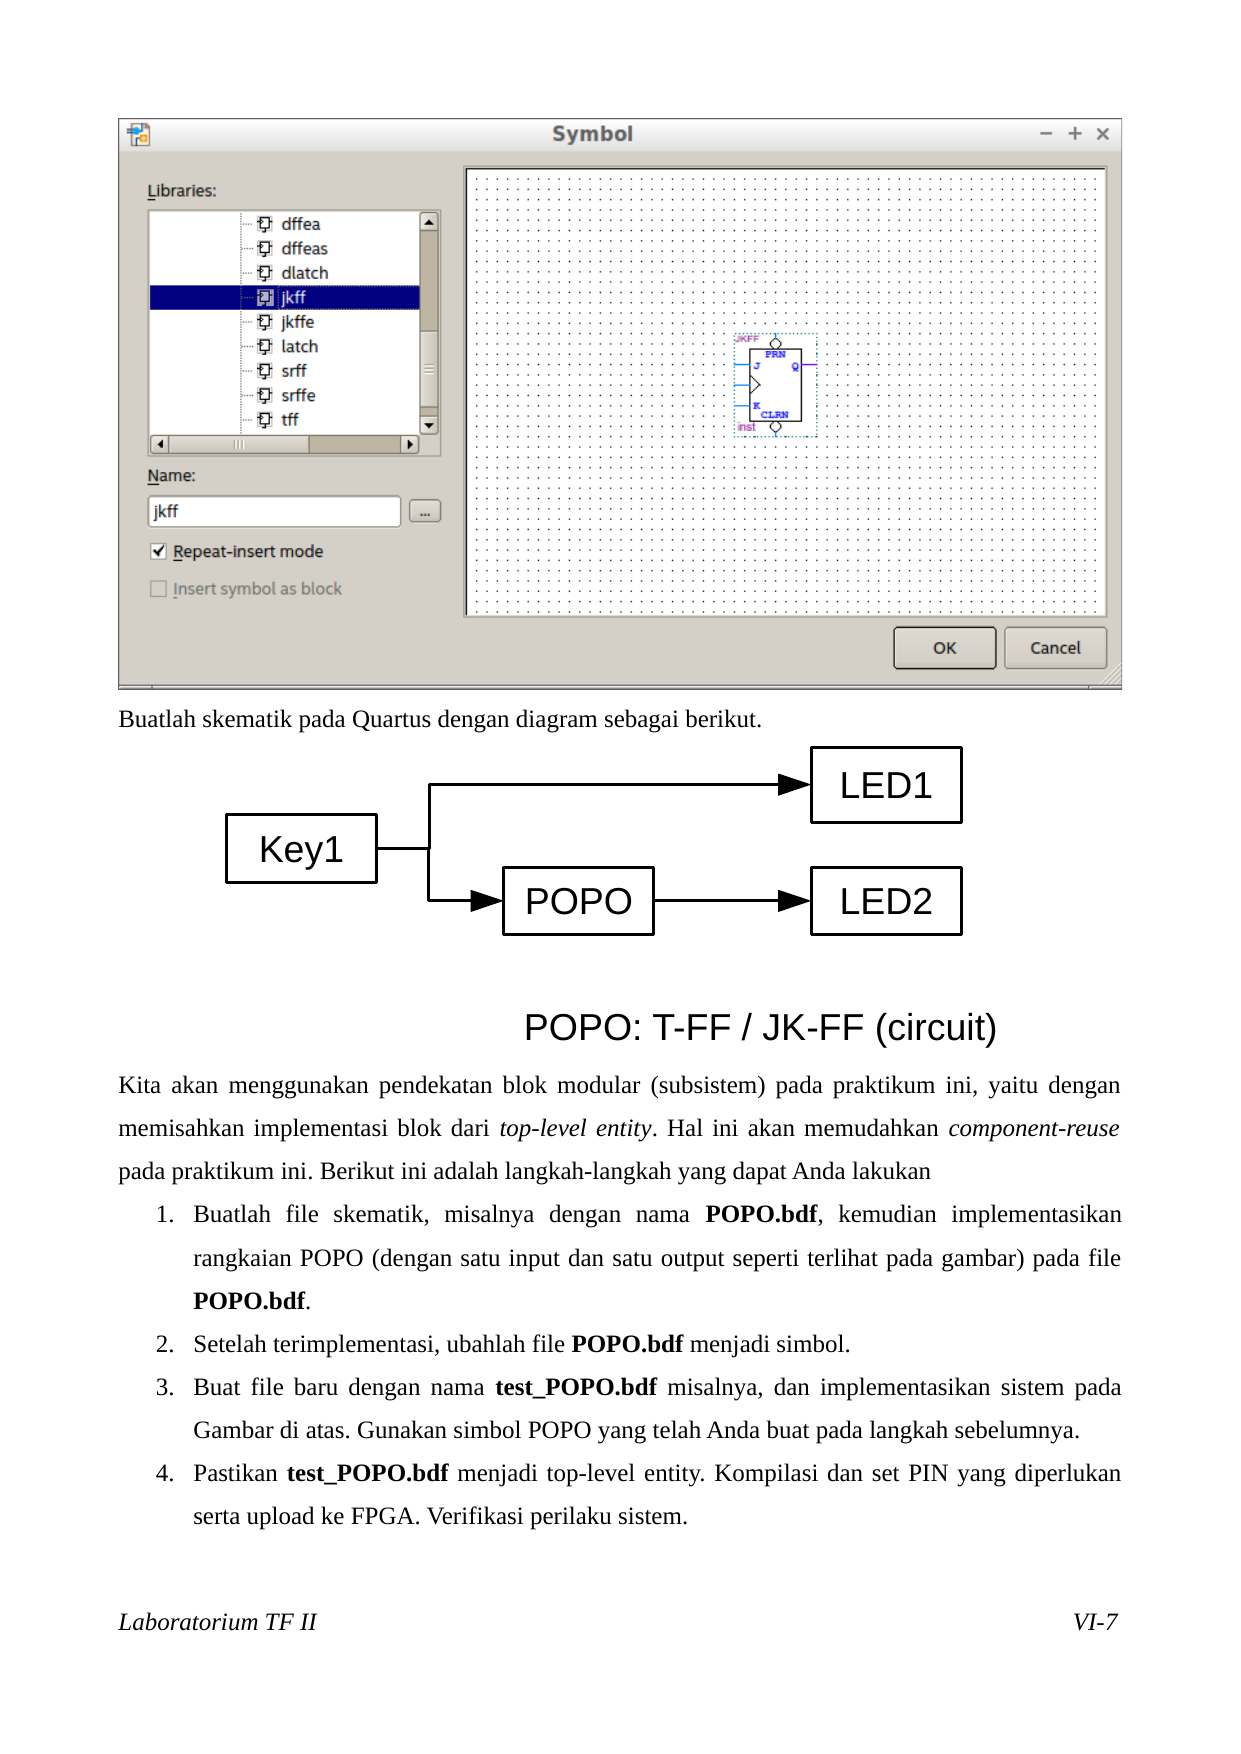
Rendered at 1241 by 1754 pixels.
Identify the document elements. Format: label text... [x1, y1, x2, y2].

text Buatlah skematik pada Quartus dengan diagram sebagai berikut. [118, 704, 1122, 733]
list Buatlah file skematik, misalnya dengan nama POPO.bdf, kemudian implementasikan rangkaian POPO (dengan satu input dan satu output seperti terlihat pada gambar) pada file POPO.bdf. [156, 1199, 1122, 1314]
list Buat file baru dengan nama test_POPO.bdf misalnya, dan implementasikan sistem pada Gambar di atas. Gunakan simbol POPO yang telah Anda buat pada langkah sebelumnya. [156, 1372, 1122, 1444]
list Pastikan test_POPO.bdf menjadi top-level entity. Kompilasi dan set PIN yang diperlukan serta upload ke FPGA. Verifikasi perilaku sistem. [156, 1458, 1122, 1530]
text Kita akan menggunakan pendekatan blok modular (subsistem) pada praktikum ini, yaitu dengan memisahkan implementasi blok dari top-level entity. Hal ini akan memudahkan component-reuse pada praktikum ini. Berikut ini adalah langkah-langkah yang dapat Anda lakukan [118, 1070, 1122, 1185]
list Setelah terimplementasi, ubahlah file POPO.bdf menjadi simbol. [156, 1329, 1122, 1358]
picture [118, 118, 1123, 690]
